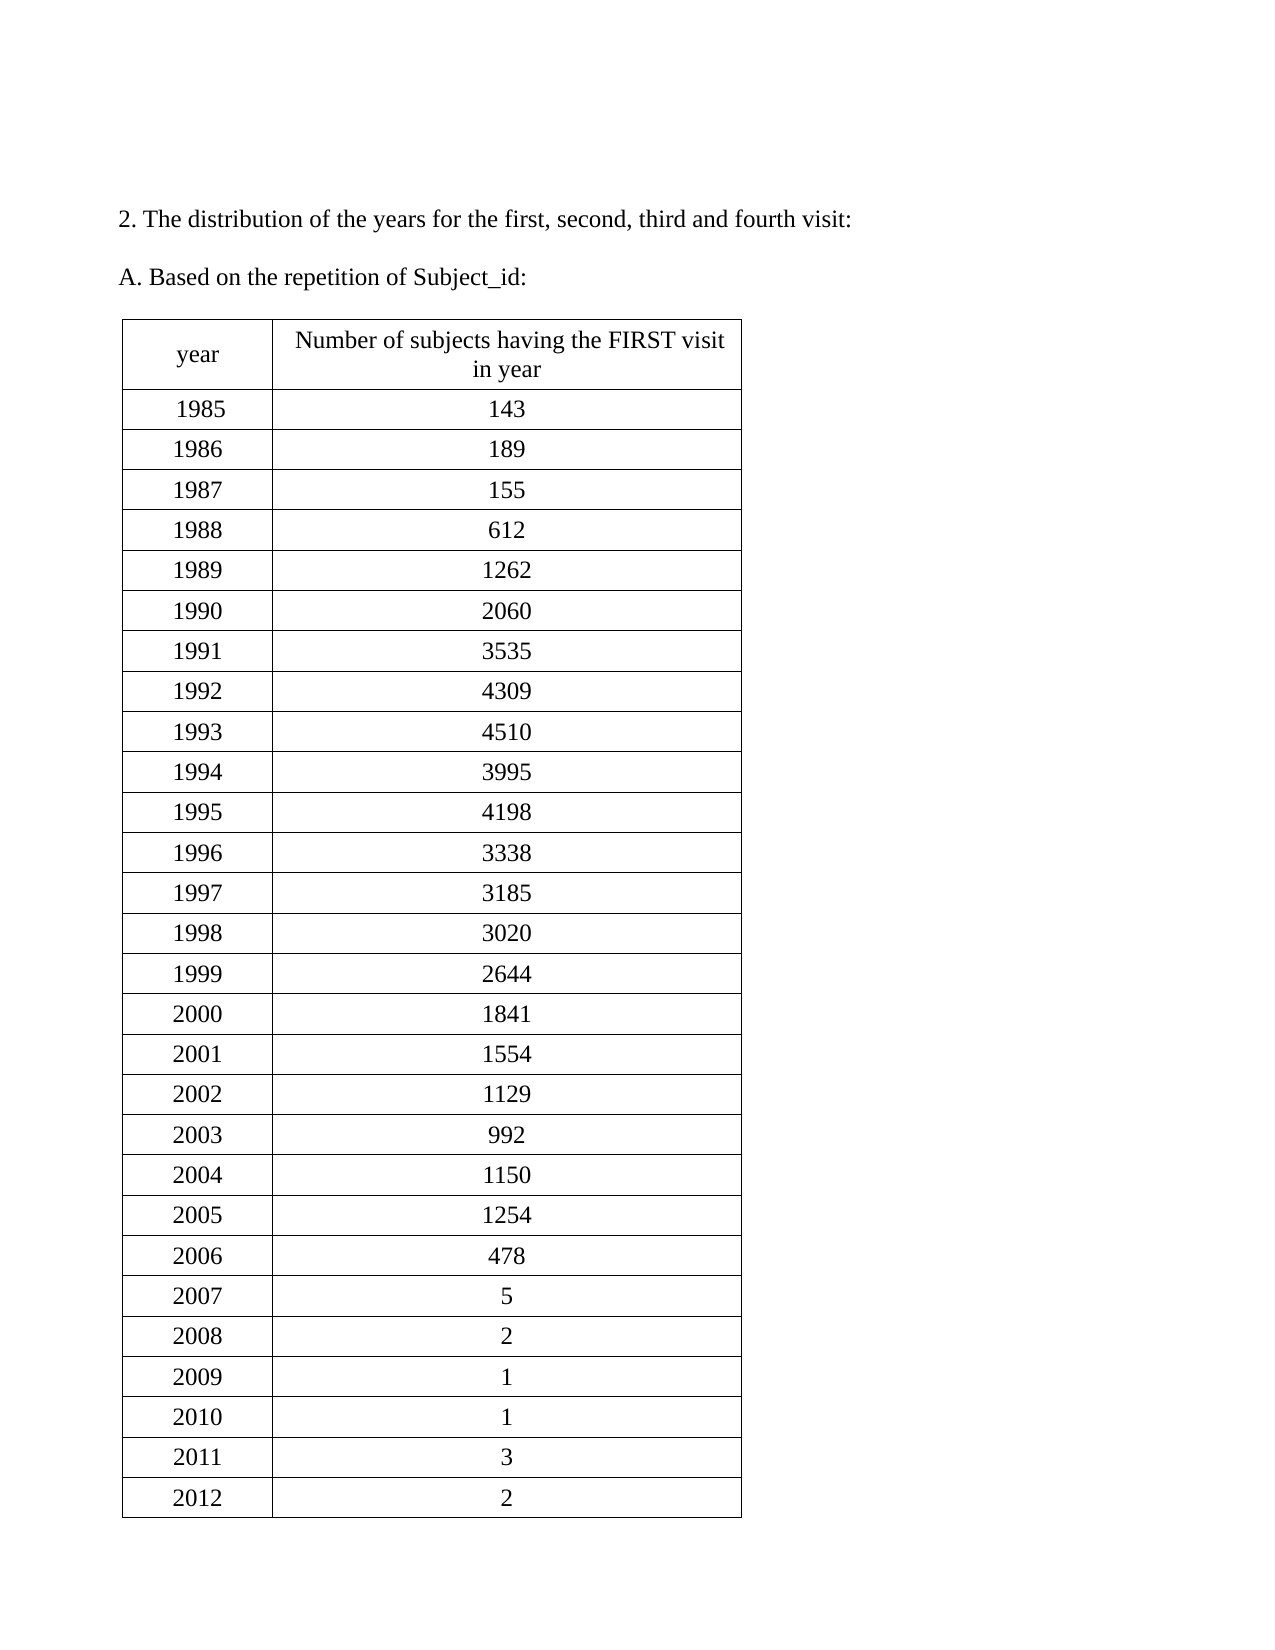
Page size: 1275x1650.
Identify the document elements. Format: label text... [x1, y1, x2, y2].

table_cell 1995 [123, 793, 272, 832]
table_cell 4510 [273, 712, 741, 751]
table_cell 2 [273, 1317, 741, 1356]
table_cell 143 [273, 390, 741, 429]
table_cell 1986 [123, 430, 272, 469]
table_cell 1992 [123, 672, 272, 711]
table_cell 2011 [123, 1438, 272, 1477]
text A. Based on the repetition of Subject_id: [118, 262, 1157, 291]
table_cell 2644 [273, 954, 741, 993]
table_cell 5 [273, 1276, 741, 1316]
table_cell 2003 [123, 1115, 272, 1154]
table_cell 3535 [273, 631, 741, 671]
table_cell 3995 [273, 752, 741, 792]
table_cell 1988 [123, 510, 272, 550]
table_cell 1 [273, 1397, 741, 1437]
table_cell 1997 [123, 873, 272, 912]
table_cell 612 [273, 510, 741, 550]
table_cell 2007 [123, 1276, 272, 1316]
table_cell 4309 [273, 672, 741, 711]
table_cell 155 [273, 470, 741, 509]
table_cell 2002 [123, 1075, 272, 1114]
table_cell 3338 [273, 833, 741, 872]
table_cell 478 [273, 1236, 741, 1275]
table_cell 1990 [123, 591, 272, 630]
table_cell 1262 [273, 551, 741, 590]
table_cell 1985 [123, 390, 272, 429]
table_cell 1989 [123, 551, 272, 590]
table_cell 2004 [123, 1155, 272, 1195]
table_cell 1994 [123, 752, 272, 792]
table_cell 2010 [123, 1397, 272, 1437]
table_cell 1 [273, 1357, 741, 1396]
table_cell 1991 [123, 631, 272, 671]
table_header year [123, 320, 272, 388]
text 2. The distribution of the years for the first, second, third and fourth visit: [118, 204, 1157, 233]
table_cell 4198 [273, 793, 741, 832]
table_cell 1841 [273, 994, 741, 1033]
table_cell 1996 [123, 833, 272, 872]
table_cell 1554 [273, 1035, 741, 1074]
table_cell 1999 [123, 954, 272, 993]
table_cell 189 [273, 430, 741, 469]
table_cell 2001 [123, 1035, 272, 1074]
table_cell 1129 [273, 1075, 741, 1114]
table_cell 3020 [273, 914, 741, 953]
table_cell 3185 [273, 873, 741, 912]
table_cell 1998 [123, 914, 272, 953]
table_cell 2008 [123, 1317, 272, 1356]
table_cell 2060 [273, 591, 741, 630]
table_cell 2006 [123, 1236, 272, 1275]
table_cell 1254 [273, 1196, 741, 1235]
table_cell 992 [273, 1115, 741, 1154]
table_cell 2005 [123, 1196, 272, 1235]
table_cell 1150 [273, 1155, 741, 1195]
table_cell 1993 [123, 712, 272, 751]
table_cell 2000 [123, 994, 272, 1033]
table_cell 2012 [123, 1478, 272, 1517]
table_cell 2 [273, 1478, 741, 1517]
table_cell 1987 [123, 470, 272, 509]
table_cell 2009 [123, 1357, 272, 1396]
table_cell 3 [273, 1438, 741, 1477]
table_header Number of subjects having the FIRST visit in year [273, 320, 741, 388]
